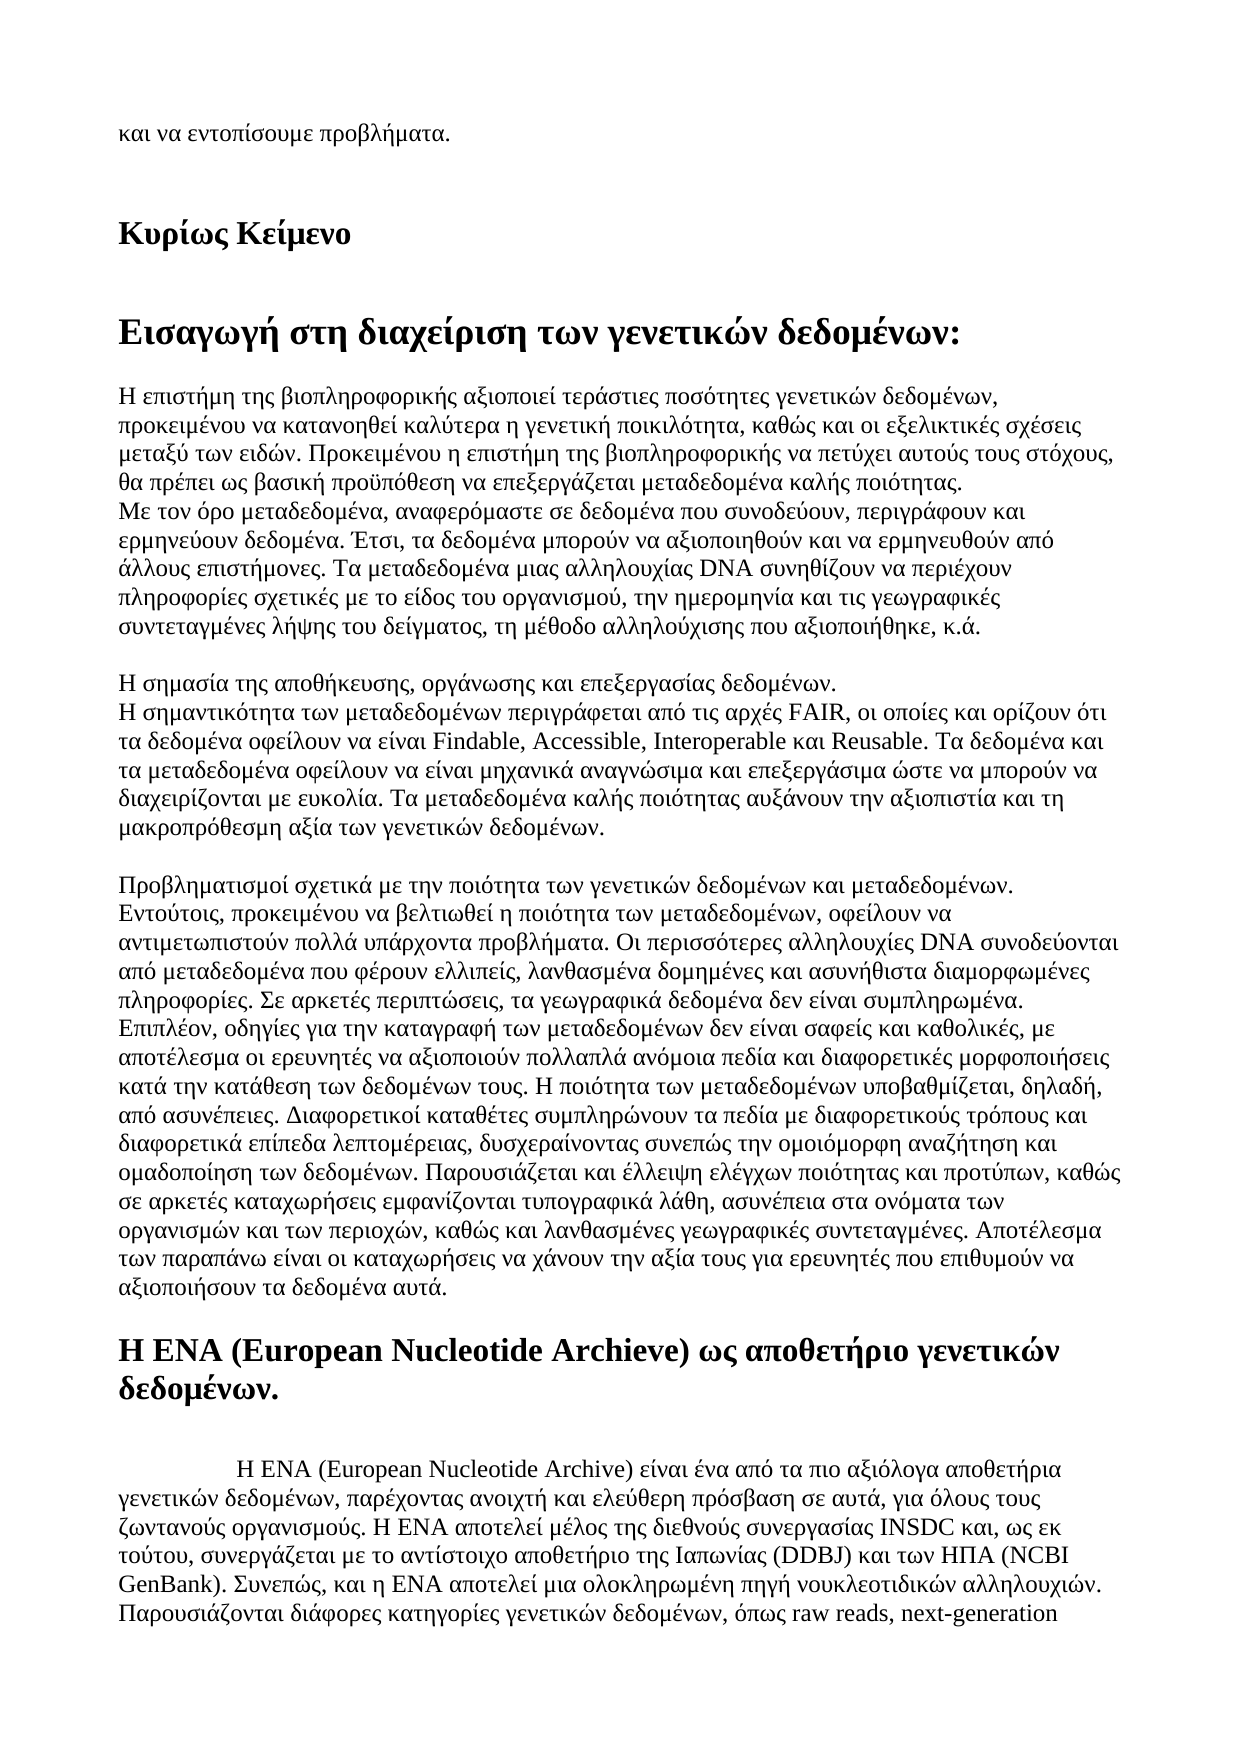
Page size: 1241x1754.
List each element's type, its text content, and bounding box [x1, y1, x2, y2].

text Προβληματισμοί σχετικά με την ποιότητα των γενετικών δεδομένων και μεταδεδομένων. [118, 870, 1122, 898]
text Με τον όρο μεταδεδομένα, αναφερόμαστε σε δεδομένα που συνοδεύουν, περιγράφουν και ερμηνεύουν δεδομένα. Έτσι, τα δεδομένα μπορούν να αξιοποιηθούν και να ερμηνευθούν από άλλους επιστήμονες. Τα μεταδεδομένα μιας αλληλουχίας DNA συνηθίζουν να περιέχουν πληροφορίες σχετικές με το είδος του οργανισμού, την ημερομηνία και τις γεωγραφικές συντεταγμένες λήψης του δείγματος, τη μέθοδο αλληλούχισης που αξιοποιήθηκε, κ.ά. [118, 496, 1122, 640]
text και να εντοπίσουμε προβλήματα. [118, 118, 1122, 147]
subtitle Η ΕΝΑ (European Nucleotide Archieve) ως αποθετήριο γενετικών δεδομένων. [118, 1330, 1122, 1406]
subtitle Κυρίως Κείμενο [118, 213, 1122, 252]
text Η ΕΝΑ (European Nucleotide Archive) είναι ένα από τα πιο αξιόλογα αποθετήρια γενετικών δεδομένων, παρέχοντας ανοιχτή και ελεύθερη πρόσβαση σε αυτά, για όλους τους ζωντανούς οργανισμούς. Η ΕΝΑ αποτελεί μέλος της διεθνούς συνεργασίας INSDC και, ως εκ τούτου, συνεργάζεται με το αντίστοιχο αποθετήριο της Ιαπωνίας (DDBJ) και των ΗΠΑ (NCBI GenBank). Συνεπώς, και η ΕΝΑ αποτελεί μια ολοκληρωμένη πηγή νουκλεοτιδικών αλληλουχιών. Παρουσιάζονται διάφορες κατηγορίες γενετικών δεδομένων, όπως raw reads, next-generation [118, 1454, 1122, 1627]
text Η επιστήμη της βιοπληροφορικής αξιοποιεί τεράστιες ποσότητες γενετικών δεδομένων, προκειμένου να κατανοηθεί καλύτερα η γενετική ποικιλότητα, καθώς και οι εξελικτικές σχέσεις μεταξύ των ειδών. Προκειμένου η επιστήμη της βιοπληροφορικής να πετύχει αυτούς τους στόχους, θα πρέπει ως βασική προϋπόθεση να επεξεργάζεται μεταδεδομένα καλής ποιότητας. [118, 381, 1122, 496]
text Εισαγωγή στη διαχείριση των γενετικών δεδομένων: [118, 309, 1122, 352]
text Η σημαντικότητα των μεταδεδομένων περιγράφεται από τις αρχές FAIR, οι οποίες και ορίζουν ότι τα δεδομένα οφείλουν να είναι Findable, Accessible, Interoperable και Reusable. Τα δεδομένα και τα μεταδεδομένα οφείλουν να είναι μηχανικά αναγνώσιμα και επεξεργάσιμα ώστε να μπορούν να διαχειρίζονται με ευκολία. Τα μεταδεδομένα καλής ποιότητας αυξάνουν την αξιοπιστία και τη μακροπρόθεσμη αξία των γενετικών δεδομένων. [118, 697, 1122, 841]
text Η σημασία της αποθήκευσης, οργάνωσης και επεξεργασίας δεδομένων. [118, 668, 1122, 697]
text Εντούτοις, προκειμένου να βελτιωθεί η ποιότητα των μεταδεδομένων, οφείλουν να αντιμετωπιστούν πολλά υπάρχοντα προβλήματα. Οι περισσότερες αλληλουχίες DNA συνοδεύονται από μεταδεδομένα που φέρουν ελλιπείς, λανθασμένα δομημένες και ασυνήθιστα διαμορφωμένες πληροφορίες. Σε αρκετές περιπτώσεις, τα γεωγραφικά δεδομένα δεν είναι συμπληρωμένα. Επιπλέον, οδηγίες για την καταγραφή των μεταδεδομένων δεν είναι σαφείς και καθολικές, με αποτέλεσμα οι ερευνητές να αξιοποιούν πολλαπλά ανόμοια πεδία και διαφορετικές μορφοποιήσεις κατά την κατάθεση των δεδομένων τους. Η ποιότητα των μεταδεδομένων υποβαθμίζεται, δηλαδή, από ασυνέπειες. Διαφορετικοί καταθέτες συμπληρώνουν τα πεδία με διαφορετικούς τρόπους και διαφορετικά επίπεδα λεπτομέρειας, δυσχεραίνοντας συνεπώς την ομοιόμορφη αναζήτηση και ομαδοποίηση των δεδομένων. Παρουσιάζεται και έλλειψη ελέγχων ποιότητας και προτύπων, καθώς σε αρκετές καταχωρήσεις εμφανίζονται τυπογραφικά λάθη, ασυνέπεια στα ονόματα των οργανισμών και των περιοχών, καθώς και λανθασμένες γεωγραφικές συντεταγμένες. Αποτέλεσμα των παραπάνω είναι οι καταχωρήσεις να χάνουν την αξία τους για ερευνητές που επιθυμούν να αξιοποιήσουν τα δεδομένα αυτά. [118, 898, 1122, 1301]
